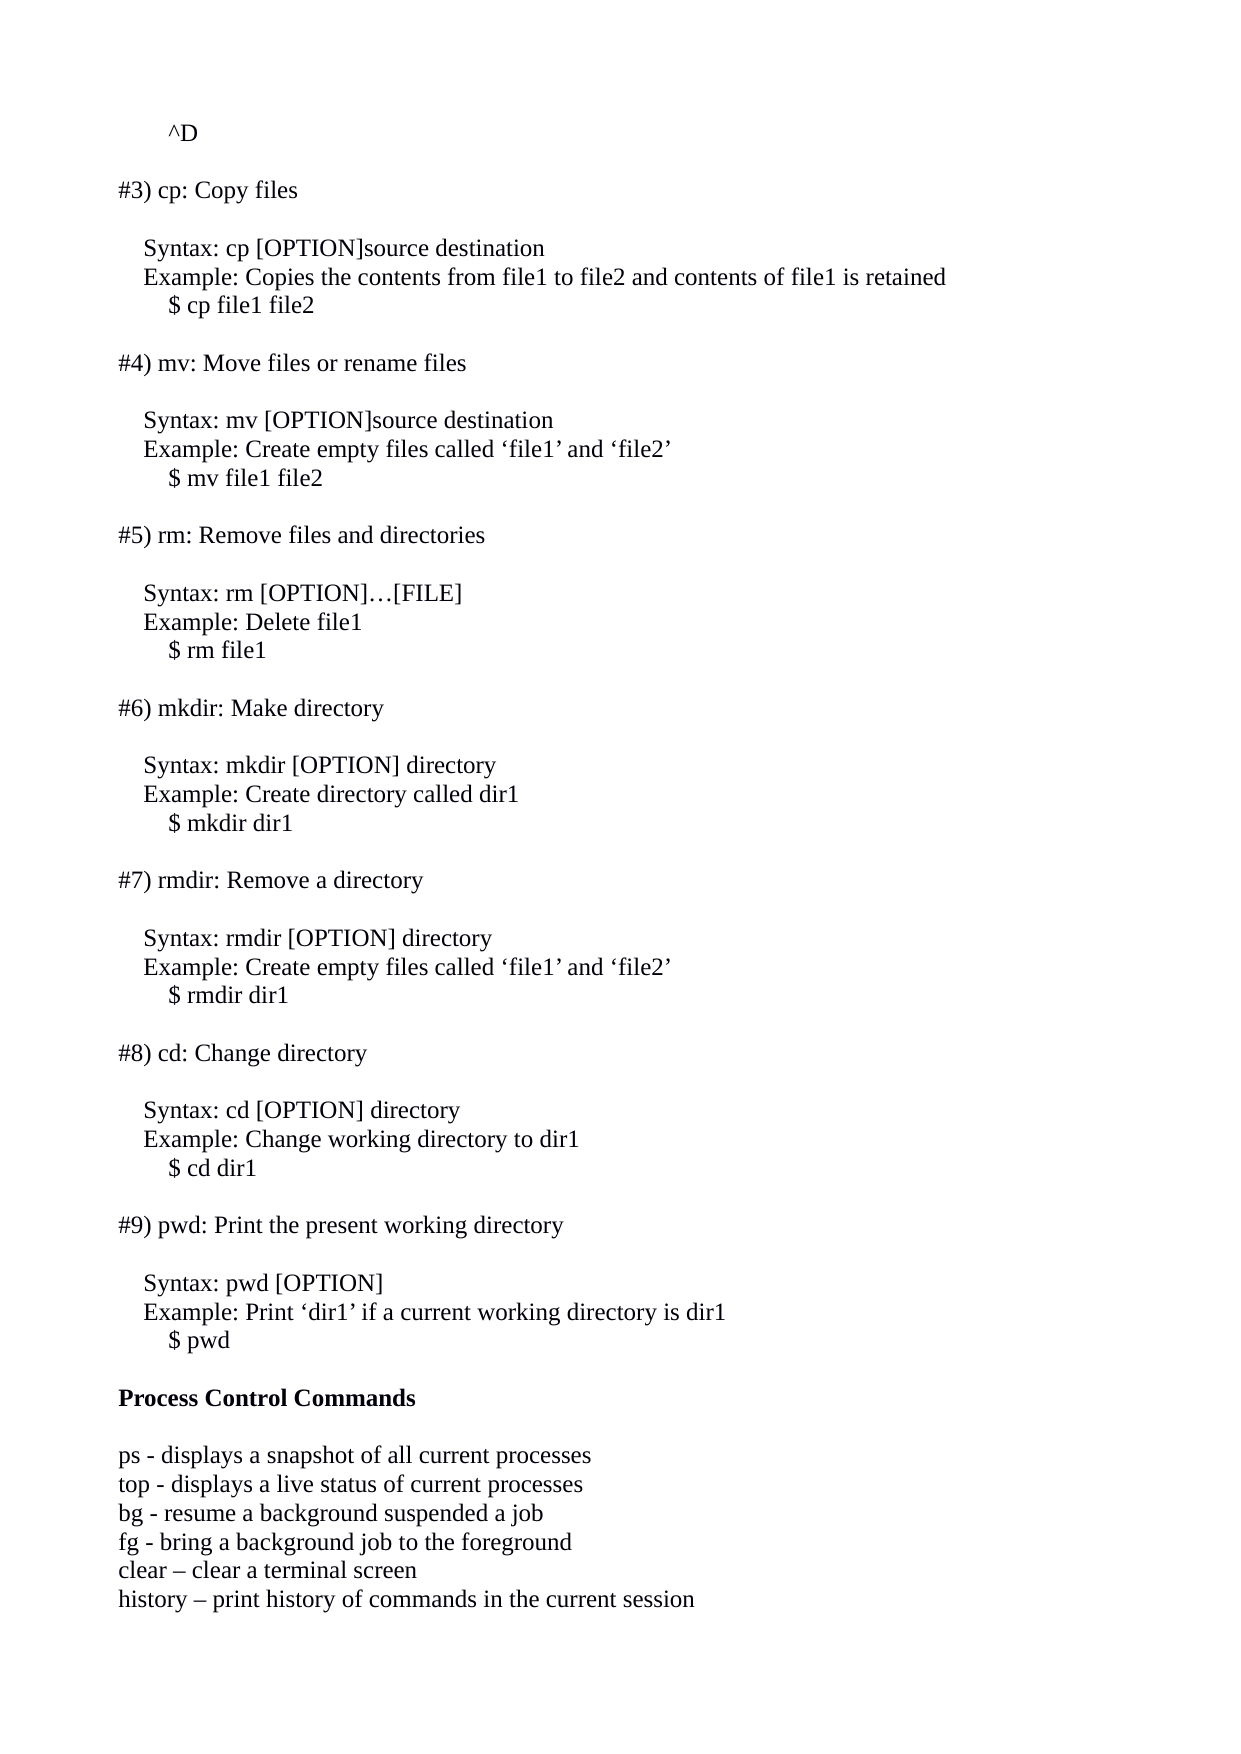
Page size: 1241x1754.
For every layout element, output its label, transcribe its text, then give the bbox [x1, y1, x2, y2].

text Syntax: cp [OPTION]source destination [118, 233, 1122, 262]
text $ rmdir dir1 [118, 981, 1122, 1009]
text #8) cd: Change directory [118, 1038, 1122, 1067]
text fg - bring a background job to the foreground [118, 1527, 1122, 1556]
text top - displays a live status of current processes [118, 1469, 1122, 1498]
text Example: Delete file1 [118, 607, 1122, 636]
text Example: Change working directory to dir1 [118, 1124, 1122, 1153]
text $ mv file1 file2 [118, 463, 1122, 492]
text Example: Create empty files called ‘file1’ and ‘file2’ [118, 434, 1122, 463]
text $ pwd [118, 1326, 1122, 1354]
text clear – clear a terminal screen [118, 1556, 1122, 1584]
text Example: Create directory called dir1 [118, 779, 1122, 808]
text bg - resume a background suspended a job [118, 1498, 1122, 1527]
text #3) cp: Copy files [118, 176, 1122, 204]
text $ rm file1 [118, 636, 1122, 664]
text history – print history of commands in the current session [118, 1584, 1122, 1613]
text Syntax: rmdir [OPTION] directory [118, 923, 1122, 952]
text Process Control Commands [118, 1383, 1122, 1412]
text Example: Create empty files called ‘file1’ and ‘file2’ [118, 952, 1122, 981]
text Syntax: rm [OPTION]…[FILE] [118, 578, 1122, 607]
text ^D [118, 118, 1122, 147]
text Syntax: cd [OPTION] directory [118, 1096, 1122, 1124]
text Syntax: mkdir [OPTION] directory [118, 751, 1122, 779]
text #7) rmdir: Remove a directory [118, 866, 1122, 894]
text #5) rm: Remove files and directories [118, 521, 1122, 549]
text $ cp file1 file2 [118, 291, 1122, 319]
text $ cd dir1 [118, 1153, 1122, 1182]
text Syntax: mv [OPTION]source destination [118, 406, 1122, 434]
text Example: Copies the contents from file1 to file2 and contents of file1 is retained [118, 262, 1122, 291]
text ps - displays a snapshot of all current processes [118, 1441, 1122, 1469]
text #6) mkdir: Make directory [118, 693, 1122, 722]
text $ mkdir dir1 [118, 808, 1122, 837]
text #4) mv: Move files or rename files [118, 348, 1122, 377]
text Syntax: pwd [OPTION] [118, 1268, 1122, 1297]
text #9) pwd: Print the present working directory [118, 1211, 1122, 1239]
text Example: Print ‘dir1’ if a current working directory is dir1 [118, 1297, 1122, 1326]
